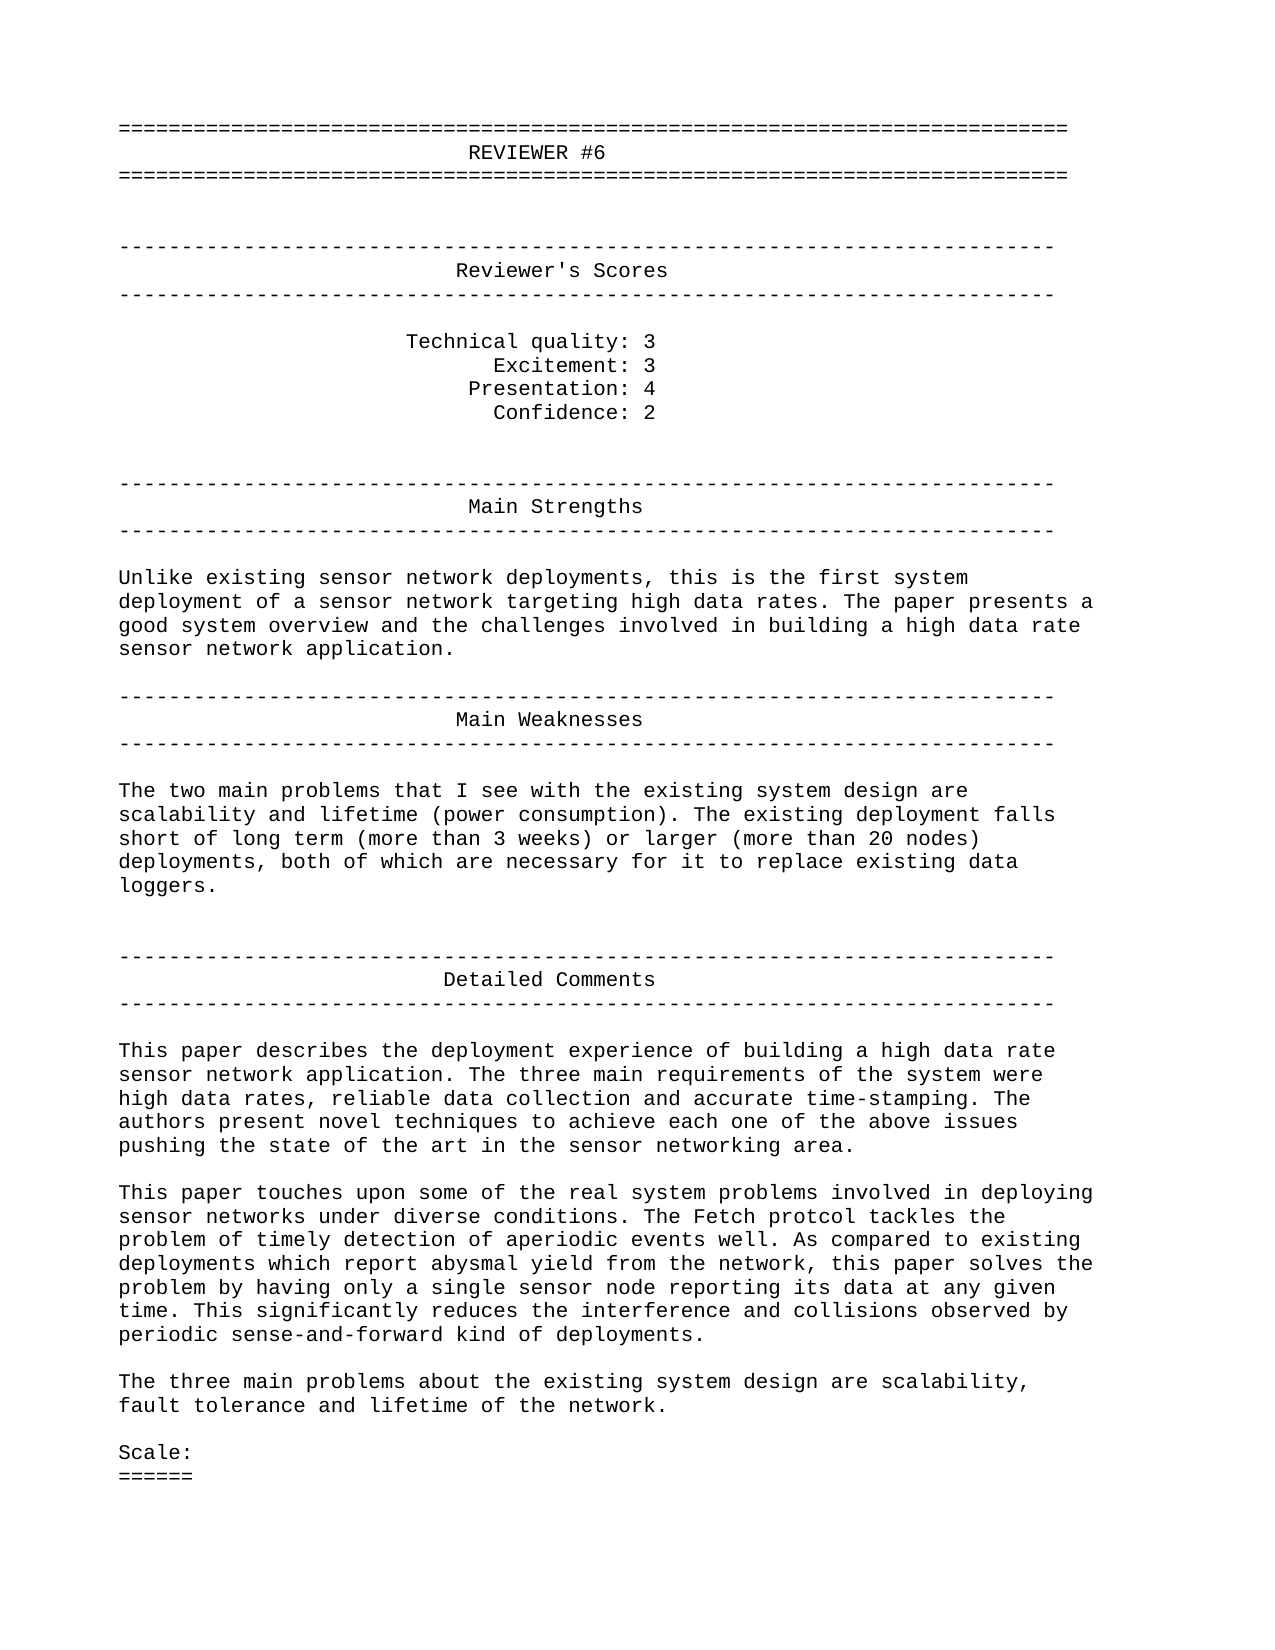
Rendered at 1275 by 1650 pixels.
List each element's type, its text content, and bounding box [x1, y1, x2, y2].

text sensor network application. [118, 638, 1157, 662]
text ============================================================================ [118, 165, 1157, 189]
text Confidence: 2 [118, 402, 1157, 426]
text deployment of a sensor network targeting high data rates. The paper presents a [118, 591, 1157, 615]
text Main Weaknesses [118, 709, 1157, 733]
text --------------------------------------------------------------------------- [118, 733, 1157, 757]
text scalability and lifetime (power consumption). The existing deployment falls [118, 804, 1157, 827]
text Technical quality: 3 [118, 331, 1157, 354]
text Presentation: 4 [118, 378, 1157, 402]
text high data rates, reliable data collection and accurate time-stamping. The [118, 1088, 1157, 1111]
text --------------------------------------------------------------------------- [118, 946, 1157, 969]
text --------------------------------------------------------------------------- [118, 993, 1157, 1017]
text fault tolerance and lifetime of the network. [118, 1395, 1157, 1419]
text --------------------------------------------------------------------------- [118, 473, 1157, 496]
text problem of timely detection of aperiodic events well. As compared to existing [118, 1229, 1157, 1253]
text Detailed Comments [118, 969, 1157, 993]
text This paper describes the deployment experience of building a high data rate [118, 1040, 1157, 1064]
text Unlike existing sensor network deployments, this is the first system [118, 567, 1157, 591]
text deployments, both of which are necessary for it to replace existing data [118, 851, 1157, 875]
text deployments which report abysmal yield from the network, this paper solves the [118, 1253, 1157, 1277]
text --------------------------------------------------------------------------- [118, 520, 1157, 544]
text This paper touches upon some of the real system problems involved in deploying [118, 1182, 1157, 1206]
text pushing the state of the art in the sensor networking area. [118, 1135, 1157, 1158]
text --------------------------------------------------------------------------- [118, 686, 1157, 709]
text Reviewer's Scores [118, 260, 1157, 284]
text The three main problems about the existing system design are scalability, [118, 1371, 1157, 1395]
text periodic sense-and-forward kind of deployments. [118, 1324, 1157, 1348]
text sensor networks under diverse conditions. The Fetch protcol tackles the [118, 1206, 1157, 1229]
text short of long term (more than 3 weeks) or larger (more than 20 nodes) [118, 827, 1157, 851]
text Excitement: 3 [118, 354, 1157, 378]
text REVIEWER #6 [118, 142, 1157, 165]
text authors present novel techniques to achieve each one of the above issues [118, 1111, 1157, 1135]
text problem by having only a single sensor node reporting its data at any given [118, 1277, 1157, 1300]
text ============================================================================ [118, 118, 1157, 142]
text The two main problems that I see with the existing system design are [118, 780, 1157, 804]
text sensor network application. The three main requirements of the system were [118, 1064, 1157, 1088]
text good system overview and the challenges involved in building a high data rate [118, 615, 1157, 638]
text ====== [118, 1466, 1157, 1489]
text Scale: [118, 1442, 1157, 1466]
text Main Strengths [118, 496, 1157, 520]
text --------------------------------------------------------------------------- [118, 284, 1157, 307]
text time. This significantly reduces the interference and collisions observed by [118, 1300, 1157, 1324]
text --------------------------------------------------------------------------- [118, 236, 1157, 260]
text loggers. [118, 875, 1157, 898]
